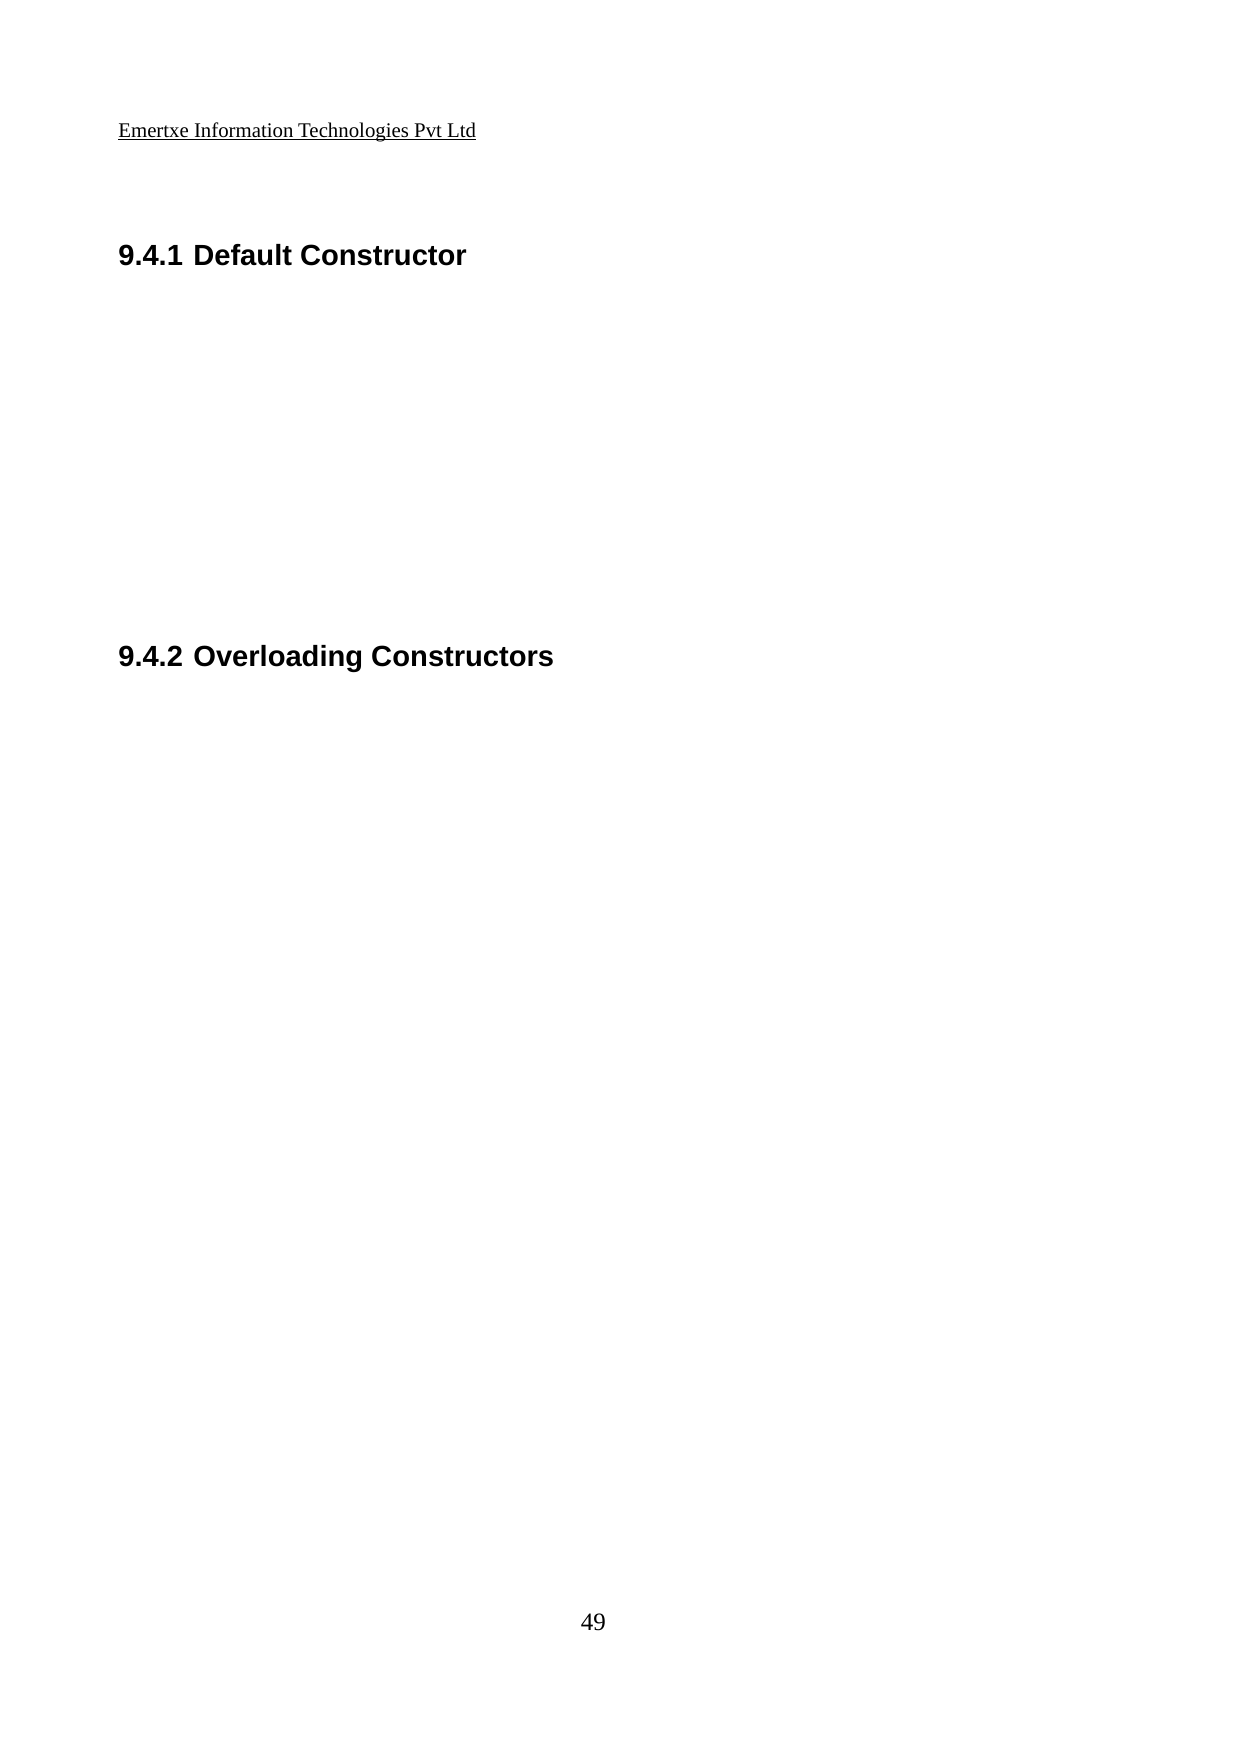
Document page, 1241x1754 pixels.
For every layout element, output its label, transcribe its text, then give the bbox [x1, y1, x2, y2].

subtitle Default Constructor [118, 238, 1122, 271]
subtitle Overloading Constructors [118, 639, 1122, 672]
